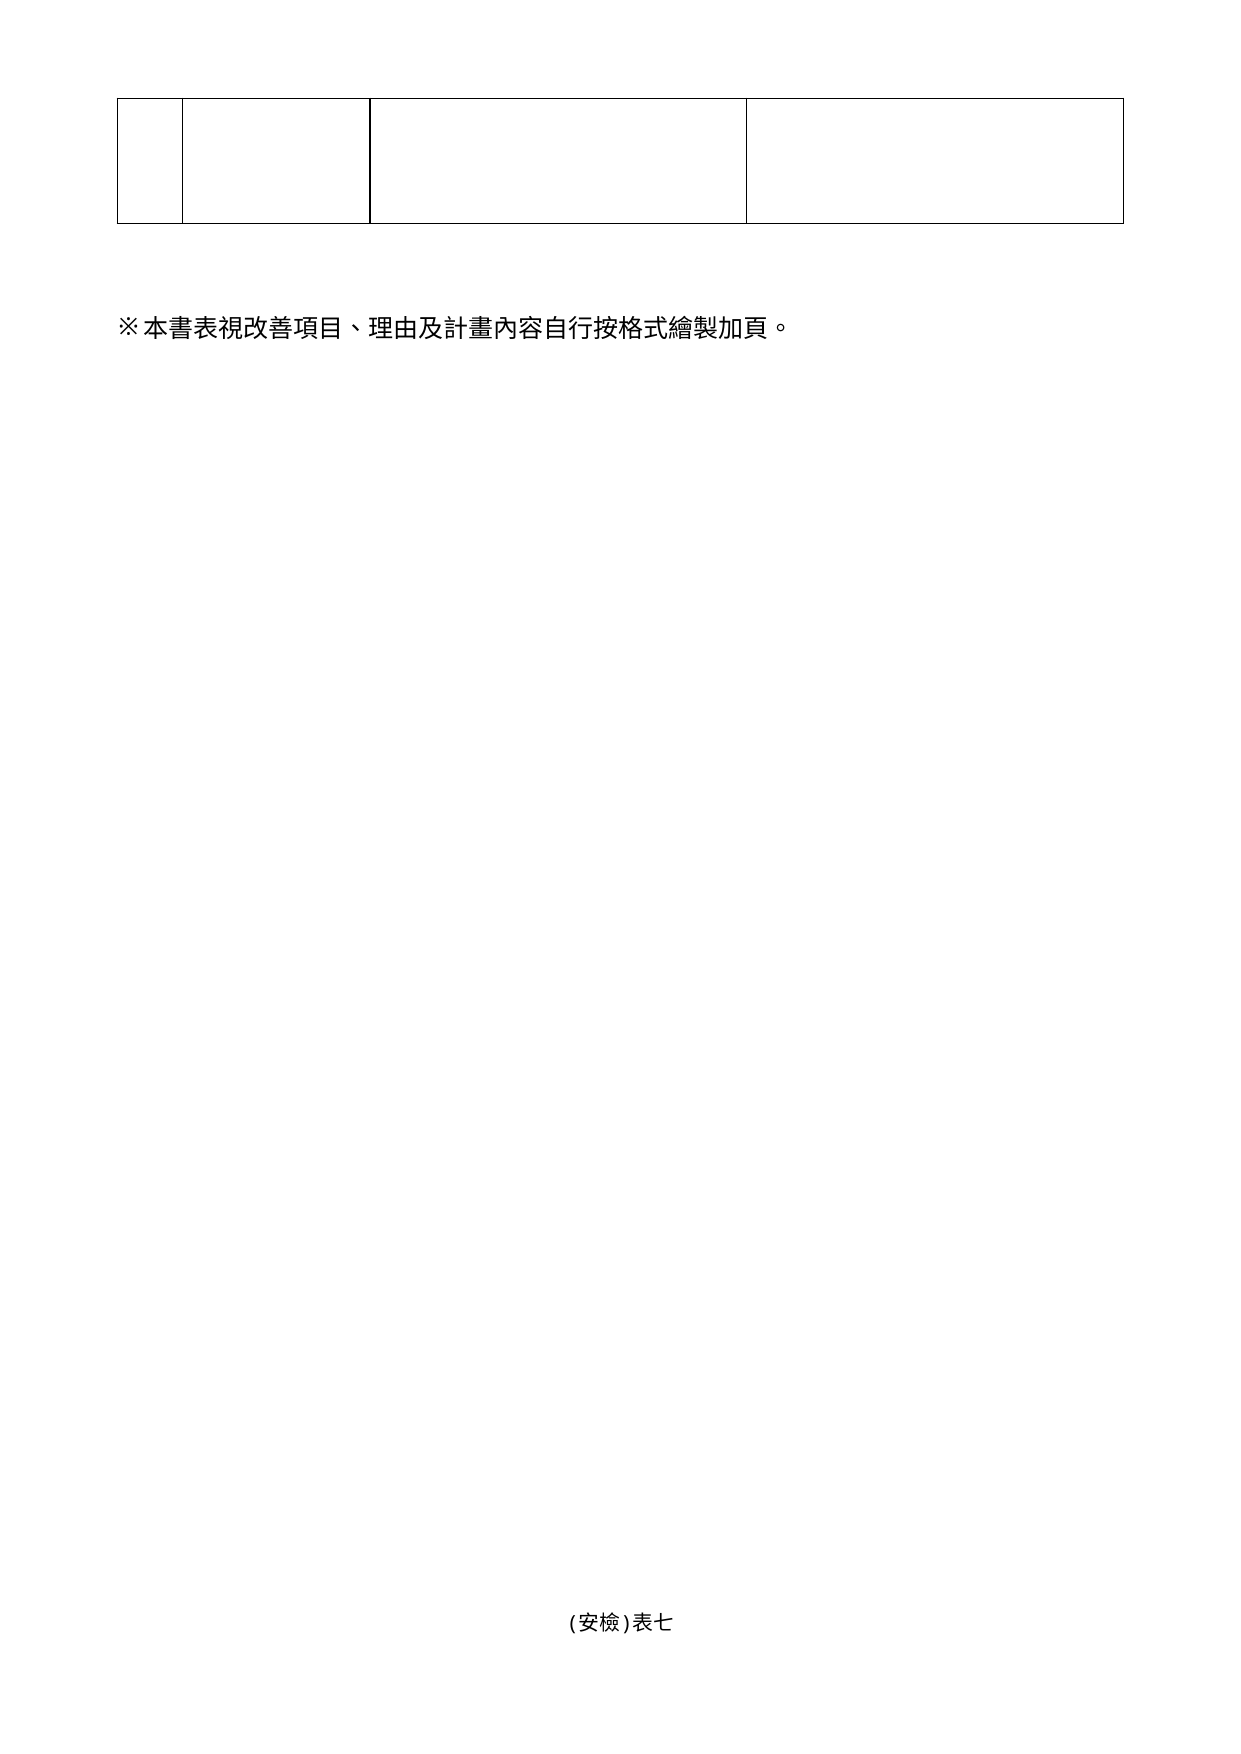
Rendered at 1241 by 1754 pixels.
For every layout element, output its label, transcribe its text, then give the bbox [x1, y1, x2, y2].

table_cell [118, 99, 182, 222]
table_cell [183, 99, 369, 222]
list 本書表視改善項目、理由及計畫內容自行按格式繪製加頁。 [118, 285, 1122, 347]
table_cell [371, 99, 746, 222]
table_cell [747, 99, 1123, 222]
